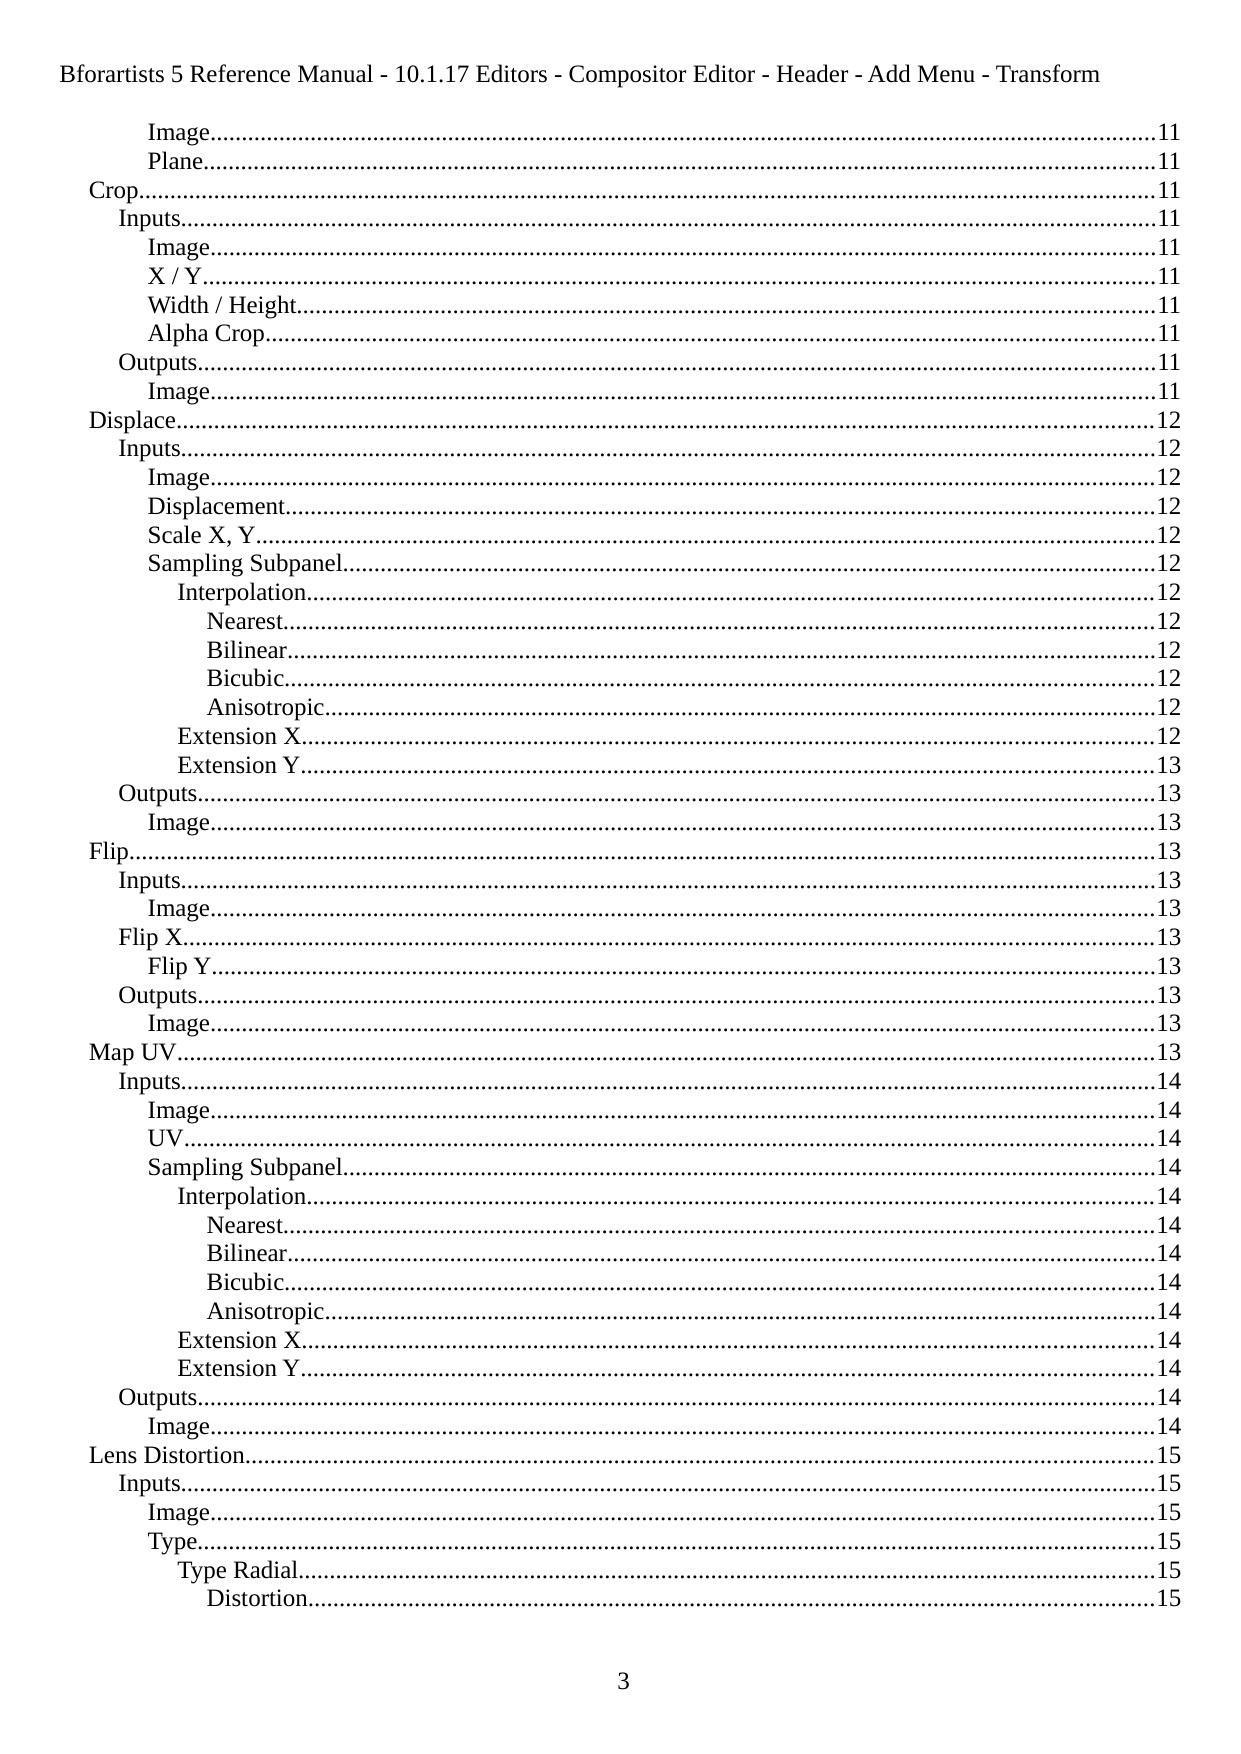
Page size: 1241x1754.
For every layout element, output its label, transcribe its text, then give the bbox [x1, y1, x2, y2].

text Outputs 11 [118, 347, 1181, 376]
text Flip X 13 [118, 922, 1181, 951]
text Alpha Crop 11 [147, 318, 1181, 347]
text UV 14 [147, 1123, 1181, 1152]
text Inputs 13 [118, 865, 1181, 893]
text Type Radial 15 [177, 1555, 1181, 1583]
text Extension X 12 [177, 721, 1181, 750]
text Extension Y 14 [177, 1353, 1181, 1382]
text Displace 12 [88, 405, 1181, 433]
text Crop 11 [88, 175, 1181, 203]
text Image 11 [147, 232, 1181, 261]
text Plane 11 [147, 146, 1181, 175]
text Outputs 14 [118, 1382, 1181, 1411]
text Bilinear 14 [206, 1238, 1181, 1267]
text Interpolation 12 [177, 577, 1181, 606]
text Anisotropic 12 [206, 692, 1181, 721]
text Image 14 [147, 1411, 1181, 1440]
text Displacement 12 [147, 491, 1181, 520]
text Extension Y 13 [177, 750, 1181, 778]
text Sampling Subpanel 12 [147, 548, 1181, 577]
text Nearest 12 [206, 606, 1181, 635]
text Image 11 [147, 376, 1181, 405]
text Bicubic 12 [206, 663, 1181, 692]
text Scale X, Y 12 [147, 520, 1181, 548]
text Map UV 13 [88, 1037, 1181, 1066]
text Extension X 14 [177, 1325, 1181, 1353]
text Interpolation 14 [177, 1181, 1181, 1210]
text Outputs 13 [118, 778, 1181, 807]
text Image 13 [147, 807, 1181, 836]
text Image 15 [147, 1497, 1181, 1526]
text Type 15 [147, 1526, 1181, 1555]
text Inputs 15 [118, 1468, 1181, 1497]
text Bilinear 12 [206, 635, 1181, 663]
text Anisotropic 14 [206, 1296, 1181, 1325]
text Bicubic 14 [206, 1267, 1181, 1296]
text Flip Y 13 [147, 951, 1181, 980]
text Width / Height 11 [147, 290, 1181, 318]
text Inputs 14 [118, 1066, 1181, 1095]
text Outputs 13 [118, 980, 1181, 1008]
text Image 11 [147, 117, 1181, 146]
text Nearest 14 [206, 1210, 1181, 1238]
text Inputs 11 [118, 203, 1181, 232]
text Image 13 [147, 1008, 1181, 1037]
text Sampling Subpanel 14 [147, 1152, 1181, 1181]
text Image 13 [147, 893, 1181, 922]
text Distortion 15 [206, 1583, 1181, 1612]
text Flip 13 [88, 836, 1181, 865]
text X / Y 11 [147, 261, 1181, 290]
text Inputs 12 [118, 433, 1181, 462]
text Image 14 [147, 1095, 1181, 1123]
text Lens Distortion 15 [88, 1440, 1181, 1468]
text Image 12 [147, 462, 1181, 491]
